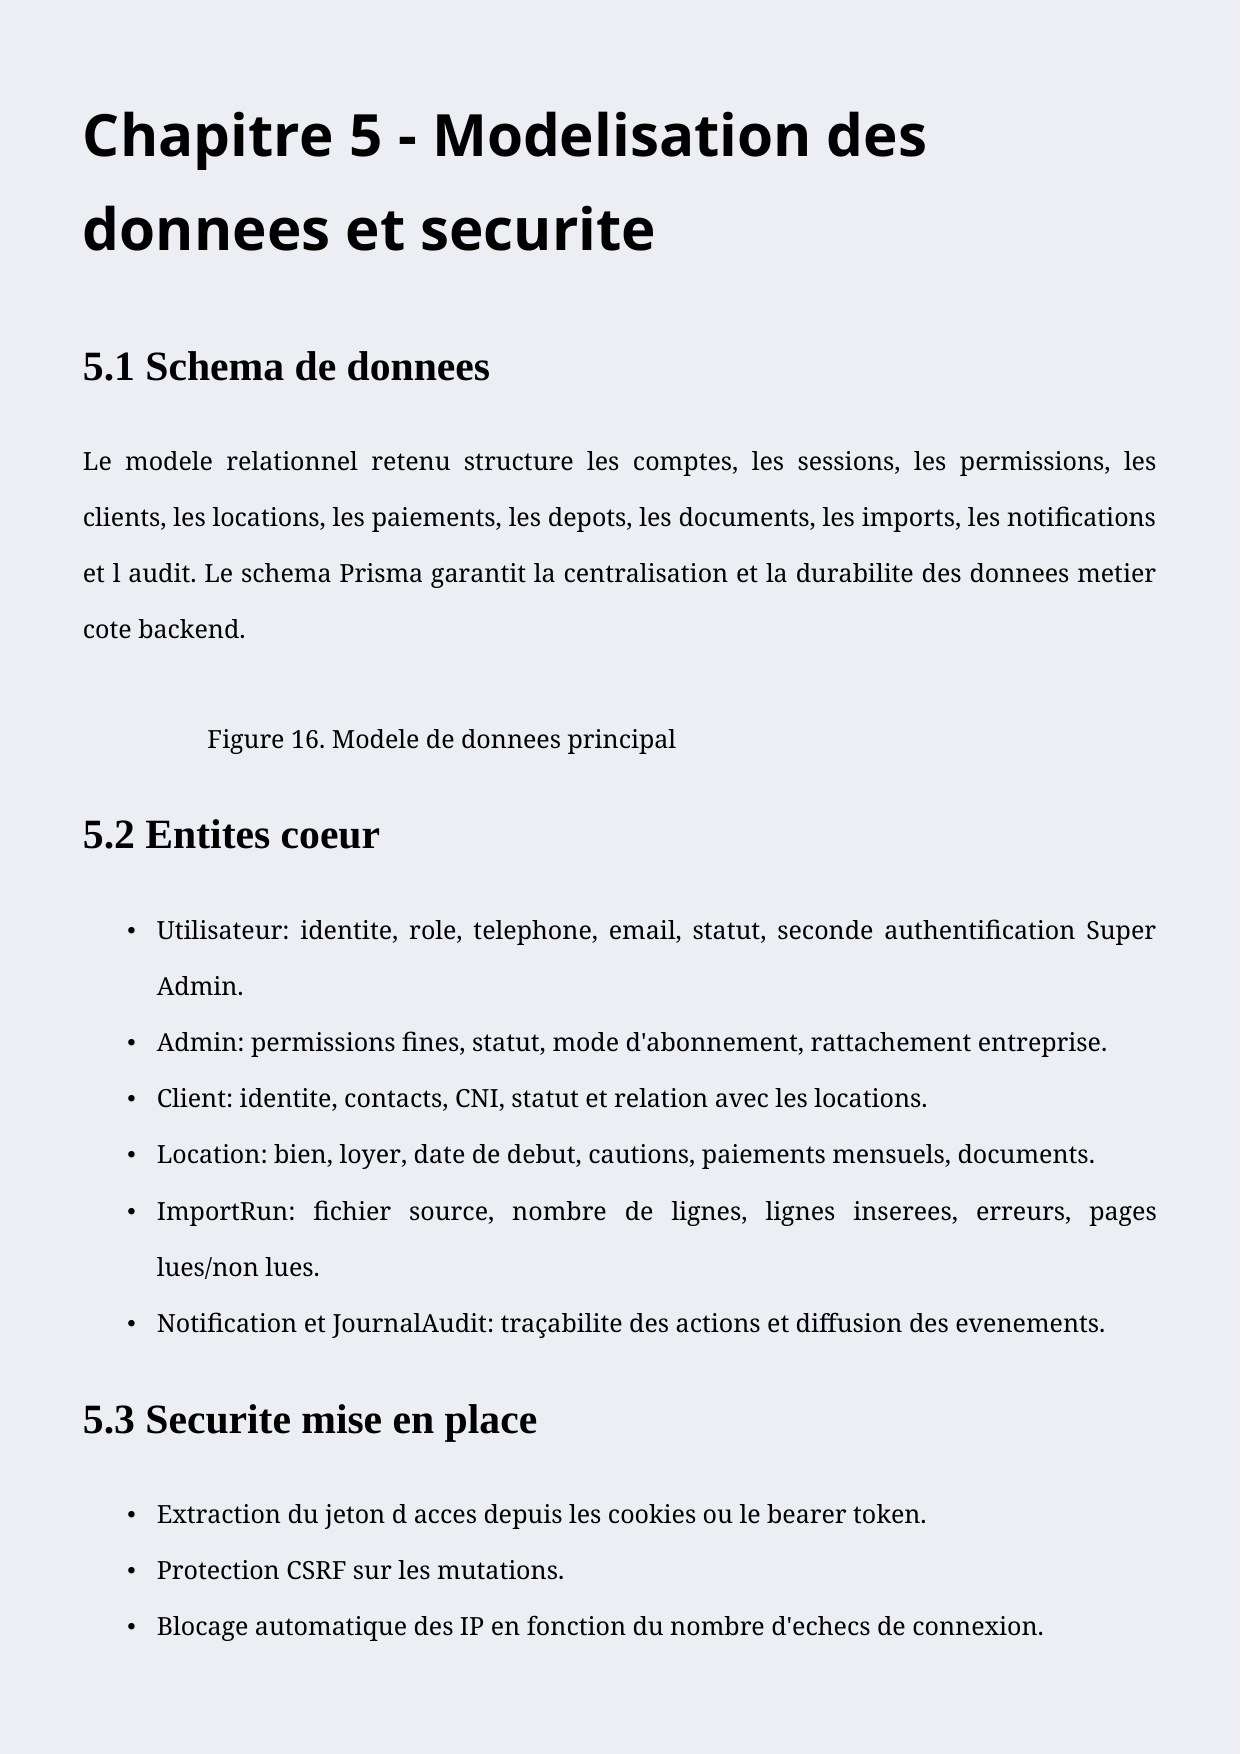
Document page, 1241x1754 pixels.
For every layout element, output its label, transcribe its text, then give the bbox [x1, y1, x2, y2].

list ImportRun: fichier source, nombre de lignes, lignes inserees, erreurs, pages lues/non lues. [127, 1193, 1157, 1283]
subtitle 5.1 Schema de donnees [83, 341, 1157, 389]
list Blocage automatique des IP en fonction du nombre d'echecs de connexion. [127, 1609, 1157, 1643]
list Protection CSRF sur les mutations. [127, 1553, 1157, 1587]
list Location: bien, loyer, date de debut, cautions, paiements mensuels, documents. [127, 1137, 1157, 1171]
list Client: identite, contacts, CNI, statut et relation avec les locations. [127, 1081, 1157, 1115]
subtitle Chapitre 5 - Modelisation des donnees et securite [83, 94, 1157, 268]
subtitle 5.2 Entites coeur [83, 810, 1157, 858]
list Extraction du jeton d acces depuis les cookies ou le bearer token. [127, 1497, 1157, 1531]
text Le modele relationnel retenu structure les comptes, les sessions, les permissions, les clients, les locations, les paiements, les depots, les documents, les imports, les notifications et l audit. Le schema Prisma garantit la centralisation et la durabilite des donnees metier cote backend. [83, 444, 1157, 646]
list Admin: permissions fines, statut, mode d'abonnement, rattachement entreprise. [127, 1025, 1157, 1059]
list Notification et JournalAudit: traçabilite des actions et diffusion des evenements. [127, 1306, 1157, 1339]
subtitle 5.3 Securite mise en place [83, 1394, 1157, 1442]
list Utilisateur: identite, role, telephone, email, statut, seconde authentification Super Admin. [127, 912, 1157, 1003]
text Figure 16. Modele de donnees principal [83, 689, 1157, 755]
